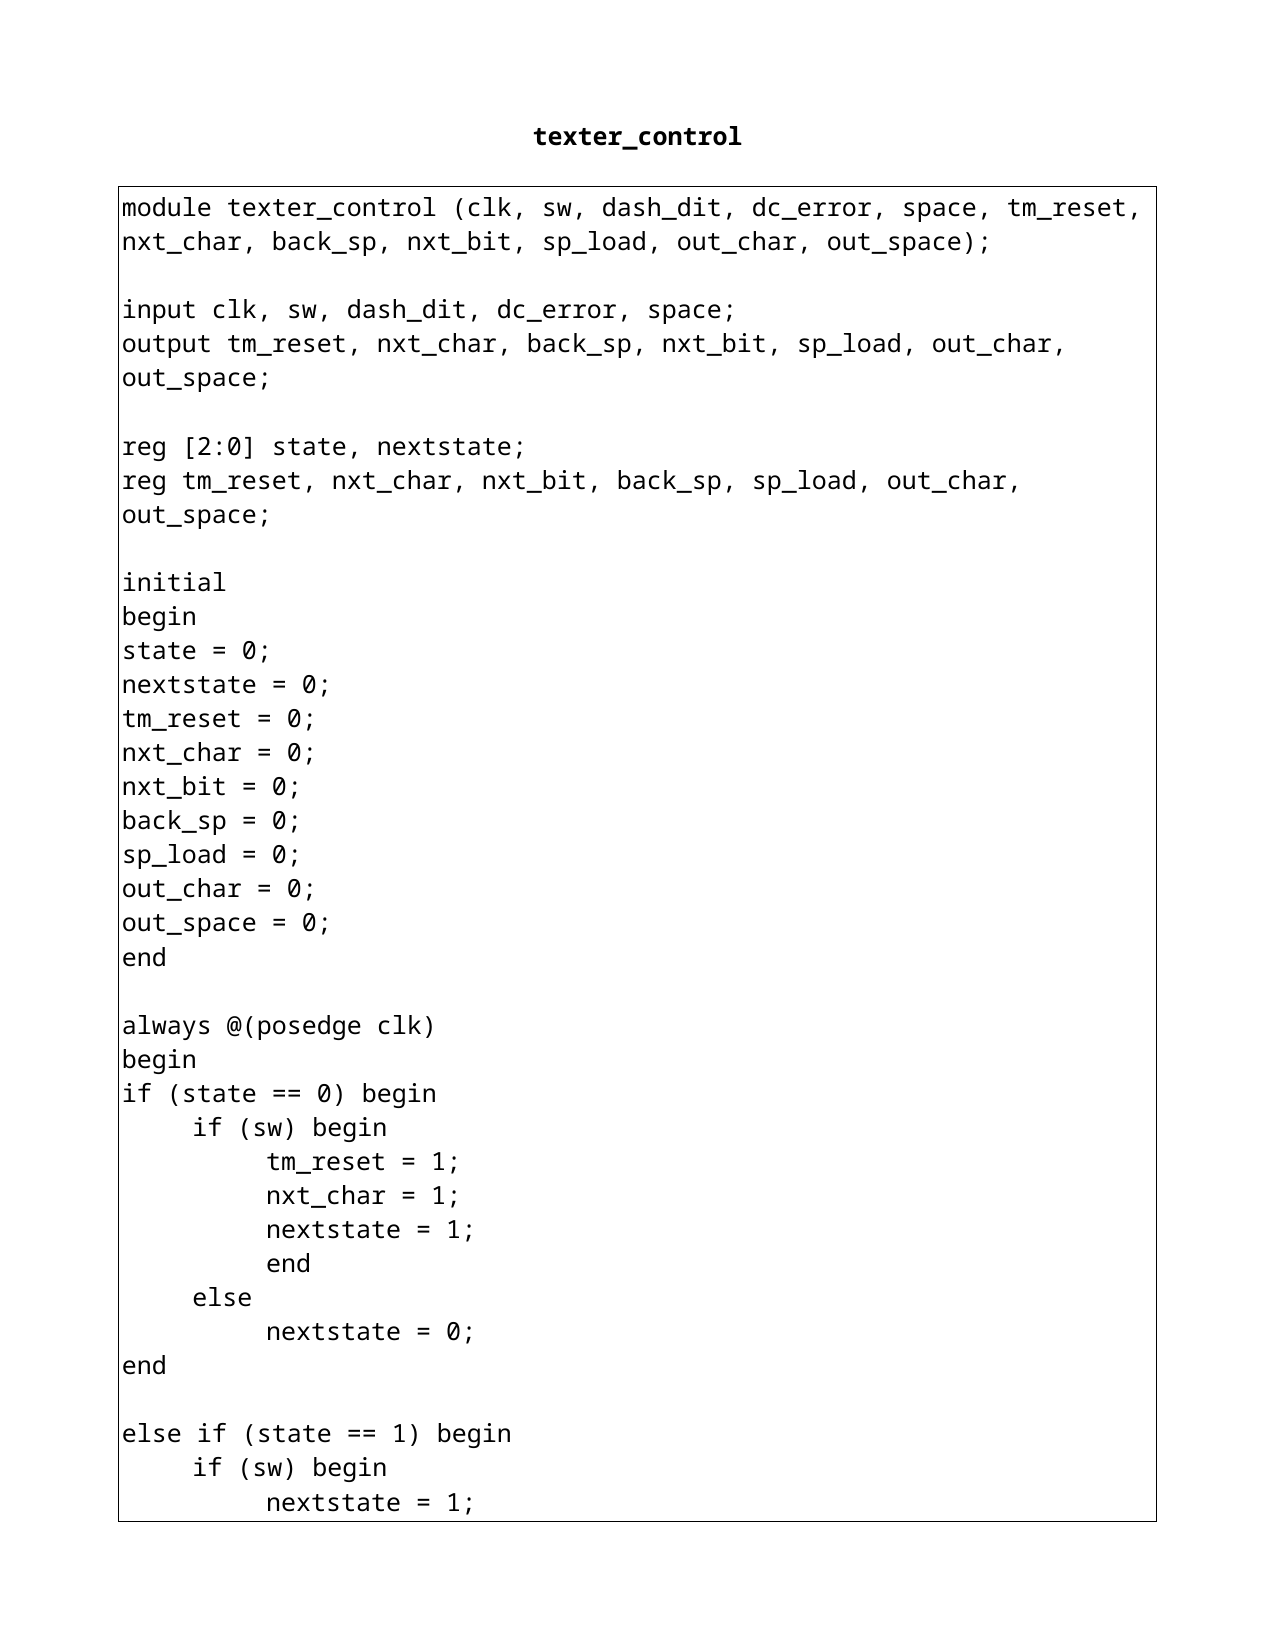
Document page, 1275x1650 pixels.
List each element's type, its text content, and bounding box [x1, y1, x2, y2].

text state = 0; [119, 629, 1156, 663]
text sp_load = 0; [119, 833, 1156, 867]
text nextstate = 1; [119, 1208, 1156, 1242]
text else if (state == 1) begin [119, 1412, 1156, 1447]
text nextstate = 0; [119, 1310, 1156, 1344]
text out_space = 0; [119, 902, 1156, 936]
text nxt_bit = 0; [119, 765, 1156, 799]
text else [119, 1276, 1156, 1310]
text if (sw) begin [119, 1106, 1156, 1140]
text nextstate = 1; [119, 1481, 1156, 1521]
text nextstate = 0; [119, 663, 1156, 697]
text module texter_control (clk, sw, dash_dit, dc_error, space, tm_reset, nxt_char, back_sp, nxt_bit, sp_load, out_char, out_space); [119, 187, 1156, 258]
text tm_reset = 0; [119, 697, 1156, 731]
text end [119, 1242, 1156, 1276]
text begin [119, 595, 1156, 629]
text begin [119, 1038, 1156, 1072]
text output tm_reset, nxt_char, back_sp, nxt_bit, sp_load, out_char, out_space; [119, 322, 1156, 394]
text reg [2:0] state, nextstate; [119, 425, 1156, 459]
text input clk, sw, dash_dit, dc_error, space; [119, 288, 1156, 322]
text back_sp = 0; [119, 799, 1156, 833]
text nxt_char = 1; [119, 1174, 1156, 1208]
text end [119, 1344, 1156, 1382]
text initial [119, 561, 1156, 595]
text if (sw) begin [119, 1447, 1156, 1481]
text if (state == 0) begin [119, 1072, 1156, 1106]
text end [119, 936, 1156, 973]
text texter_control [118, 118, 1157, 152]
text out_char = 0; [119, 867, 1156, 902]
text tm_reset = 1; [119, 1140, 1156, 1174]
text always @(posedge clk) [119, 1004, 1156, 1038]
text reg tm_reset, nxt_char, nxt_bit, back_sp, sp_load, out_char, out_space; [119, 459, 1156, 530]
text nxt_char = 0; [119, 731, 1156, 765]
